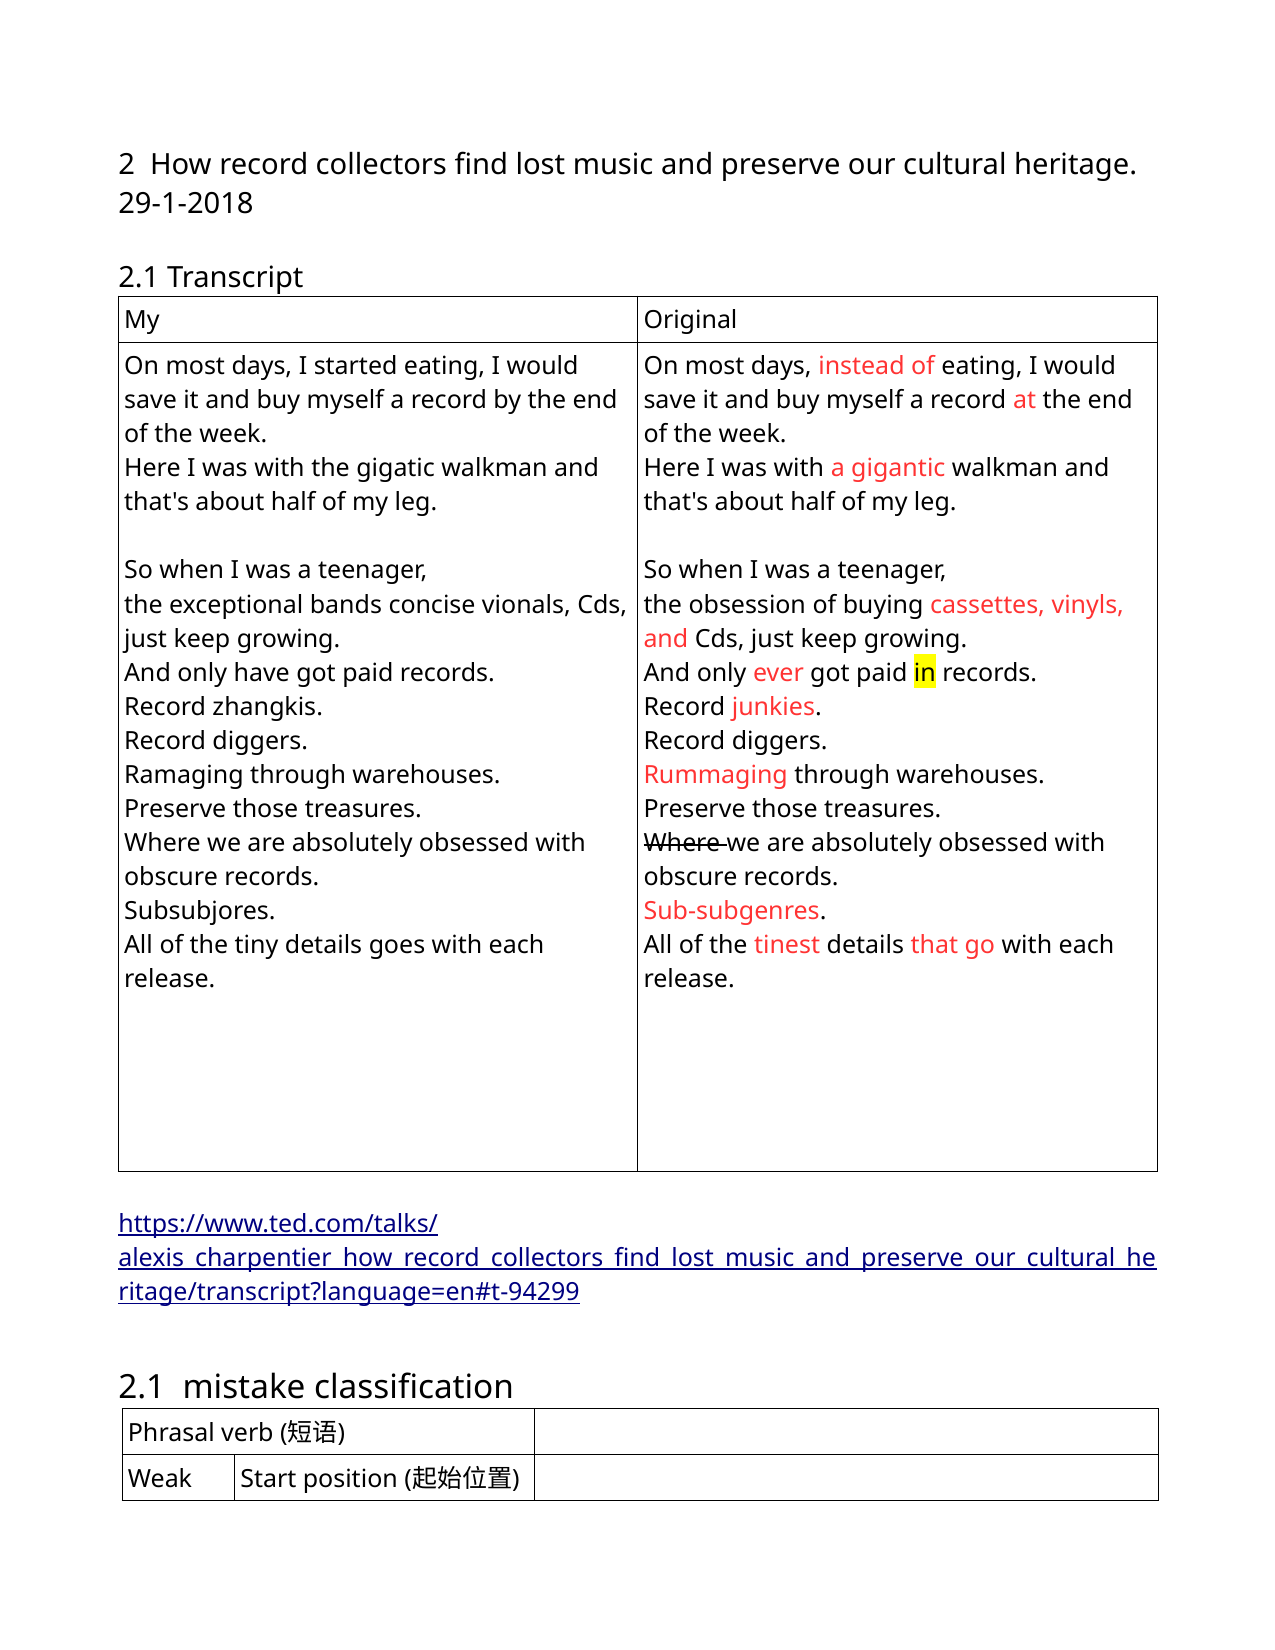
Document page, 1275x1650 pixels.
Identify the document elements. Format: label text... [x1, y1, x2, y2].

subtitle 2 How record collectors find lost music and preserve our cultural heritage. 29-1-2018 [118, 143, 1157, 222]
text https://www.ted.com/talks/alexis_charpentier_how_record_collectors_find_lost_music_and_preserve_our_cultural_he [118, 1206, 1157, 1268]
subtitle 2.1 mistake classification [118, 1363, 1157, 1408]
table_cell Weak [123, 1455, 234, 1500]
table_header Phrasal verb (短语) [123, 1409, 534, 1454]
text ritage/transcript?language=en#t-94299 [118, 1270, 1157, 1308]
table_header Original [638, 297, 1157, 342]
table_cell On most days, I started eating, I would save it and buy myself a record by the end of the week. Here I was with the gigatic walkman and that's about half of my leg. So when I was a teenager, the exceptional bands concise vionals, Cds, just keep growing. And only have got paid records. Record zhangkis. Record diggers. Ramaging through warehouses. Preserve those treasures. Where we are absolutely obsessed with obscure records. Subsubjores. All of the tiny details goes with each release. [119, 343, 637, 1171]
table_header My [119, 297, 637, 342]
table_cell [535, 1455, 1158, 1500]
subtitle 2.1 Transcript [118, 256, 1157, 296]
table_header [535, 1409, 1158, 1454]
table_cell On most days, instead of eating, I would save it and buy myself a record at the end of the week. Here I was with a gigantic walkman and that's about half of my leg. So when I was a teenager, the obsession of buying cassettes, vinyls, and Cds, just keep growing. And only ever got paid in records. Record junkies. Record diggers. Rummaging through warehouses. Preserve those treasures. Where we are absolutely obsessed with obscure records. Sub-subgenres. All of the tinest details that go with each release. [638, 343, 1157, 1171]
table_cell Start position (起始位置) [235, 1455, 534, 1500]
